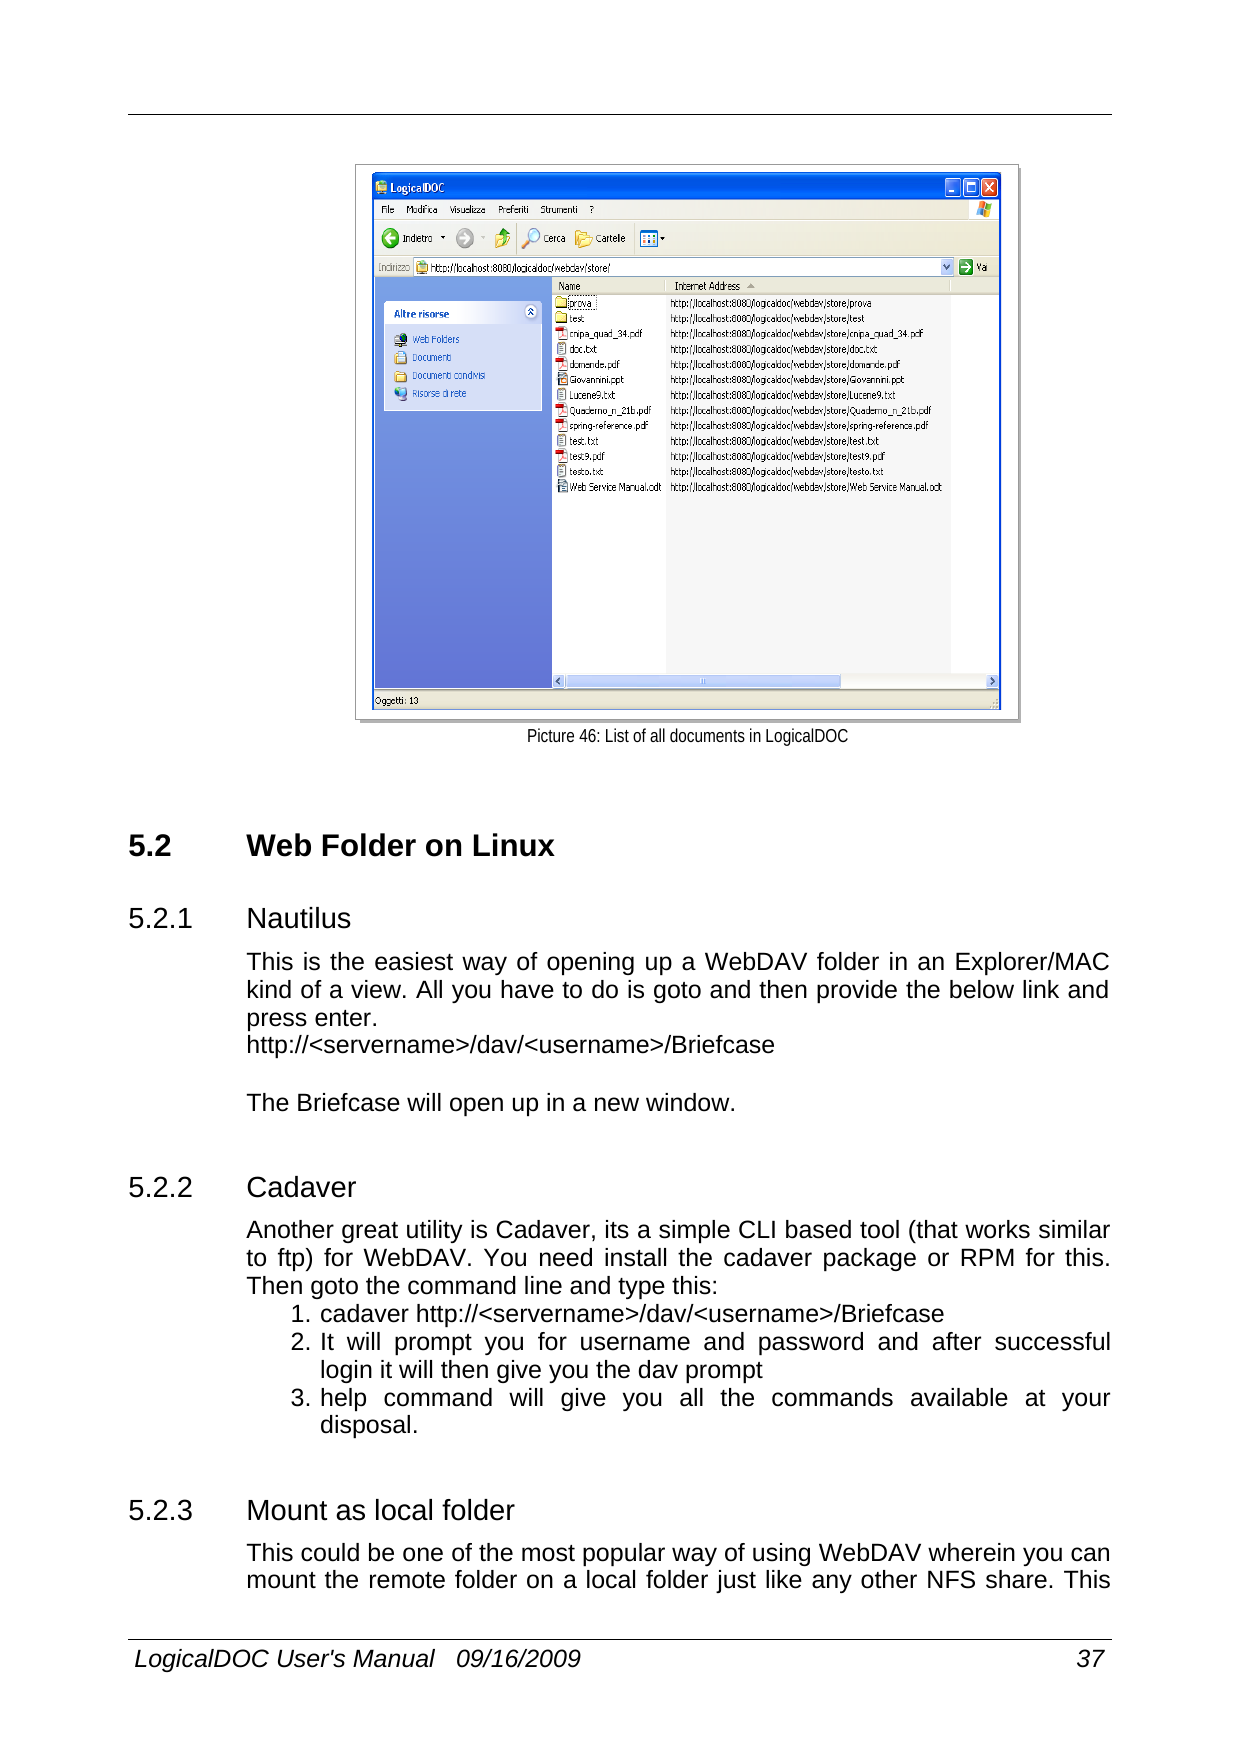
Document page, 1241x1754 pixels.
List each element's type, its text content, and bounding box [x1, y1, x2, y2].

subtitle Web Folder on Linux [128, 828, 1112, 863]
subtitle Mount as local folder [128, 1493, 1112, 1526]
text This is the easiest way of opening up a WebDAV folder in an Explorer/MAC kind of a view. All you have to do is goto and then provide the below link and press enter. [246, 947, 1112, 1031]
text The Briefcase will open up in a new window. [246, 1089, 1112, 1117]
list help command will give you all the commands available at your disposal. [290, 1383, 1112, 1439]
text This could be one of the most popular way of using WebDAV wherein you can mount the remote folder on a local folder just like any other NFS share. This [246, 1538, 1112, 1594]
subtitle Cadaver [128, 1171, 1112, 1203]
text Picture 46: List of all documents in LogicalDOC [355, 720, 1020, 746]
subtitle Nautilus [128, 902, 1112, 935]
text Another great utility is Cadaver, its a simple CLI based tool (that works similar to ftp) for WebDAV. You need install the cadaver package or RPM for this. Then goto the command line and type this: [246, 1216, 1112, 1299]
text http://<servername>/dav/<username>/Briefcase [246, 1031, 1112, 1059]
list cadaver http://<servername>/dav/<username>/Briefcase [290, 1299, 1112, 1327]
picture [372, 172, 1002, 710]
list It will prompt you for username and password and after successful login it will then give you the dav prompt [290, 1327, 1112, 1383]
